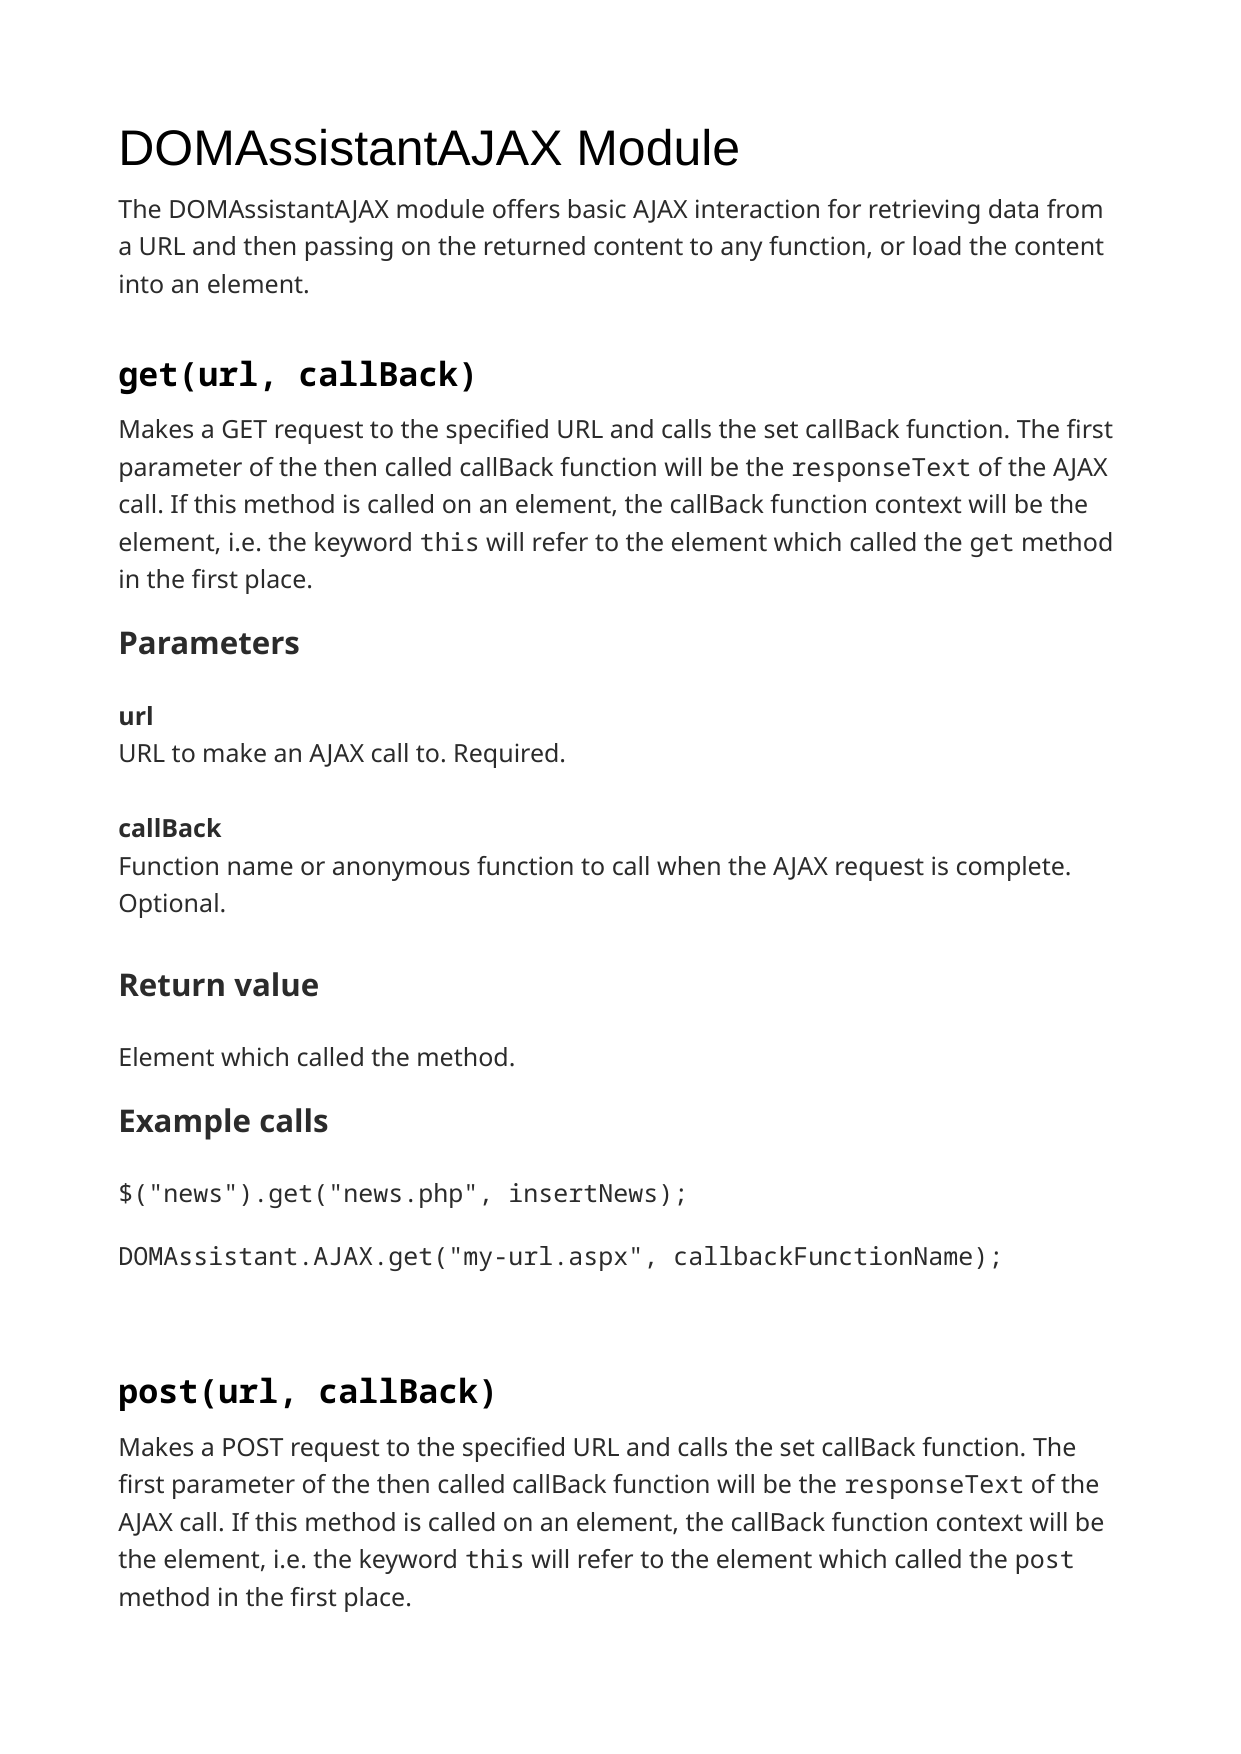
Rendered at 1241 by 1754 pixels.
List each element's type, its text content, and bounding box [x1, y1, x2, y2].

subtitle get(url, callBack) [118, 351, 1122, 396]
text Makes a POST request to the specified URL and calls the set callBack function. The first parameter of the then called callBack function will be the responseText of the AJAX call. If this method is called on an element, the callBack function context will be the element, i.e. the keyword this will refer to the element which called the post method in the first place. [118, 1426, 1122, 1613]
subtitle DOMAssistantAJAX Module [118, 118, 1122, 176]
text Parameters [118, 621, 1122, 664]
text callBack [118, 770, 1122, 845]
text Example calls [118, 1099, 1122, 1141]
text URL to make an AJAX call to. Required. [118, 732, 1122, 770]
text The DOMAssistantAJAX module offers basic AJAX interaction for retrieving data from a URL and then passing on the returned content to any function, or load the content into an element. [118, 188, 1122, 301]
text Makes a GET request to the specified URL and calls the set callBack function. The first parameter of the then called callBack function will be the responseText of the AJAX call. If this method is called on an element, the callBack function context will be the element, i.e. the keyword this will refer to the element which called the get method in the first place. [118, 408, 1122, 596]
text url [118, 695, 1122, 732]
text Return value [118, 920, 1122, 1005]
text Element which called the method. [118, 1036, 1122, 1074]
text Function name or anonymous function to call when the AJAX request is complete. Optional. [118, 845, 1122, 920]
subtitle post(url, callBack) [118, 1323, 1122, 1413]
text DOMAssistant.AJAX.get("my-url.aspx", callbackFunctionName); [118, 1235, 1122, 1273]
text $("news").get("news.php", insertNews); [118, 1173, 1122, 1210]
